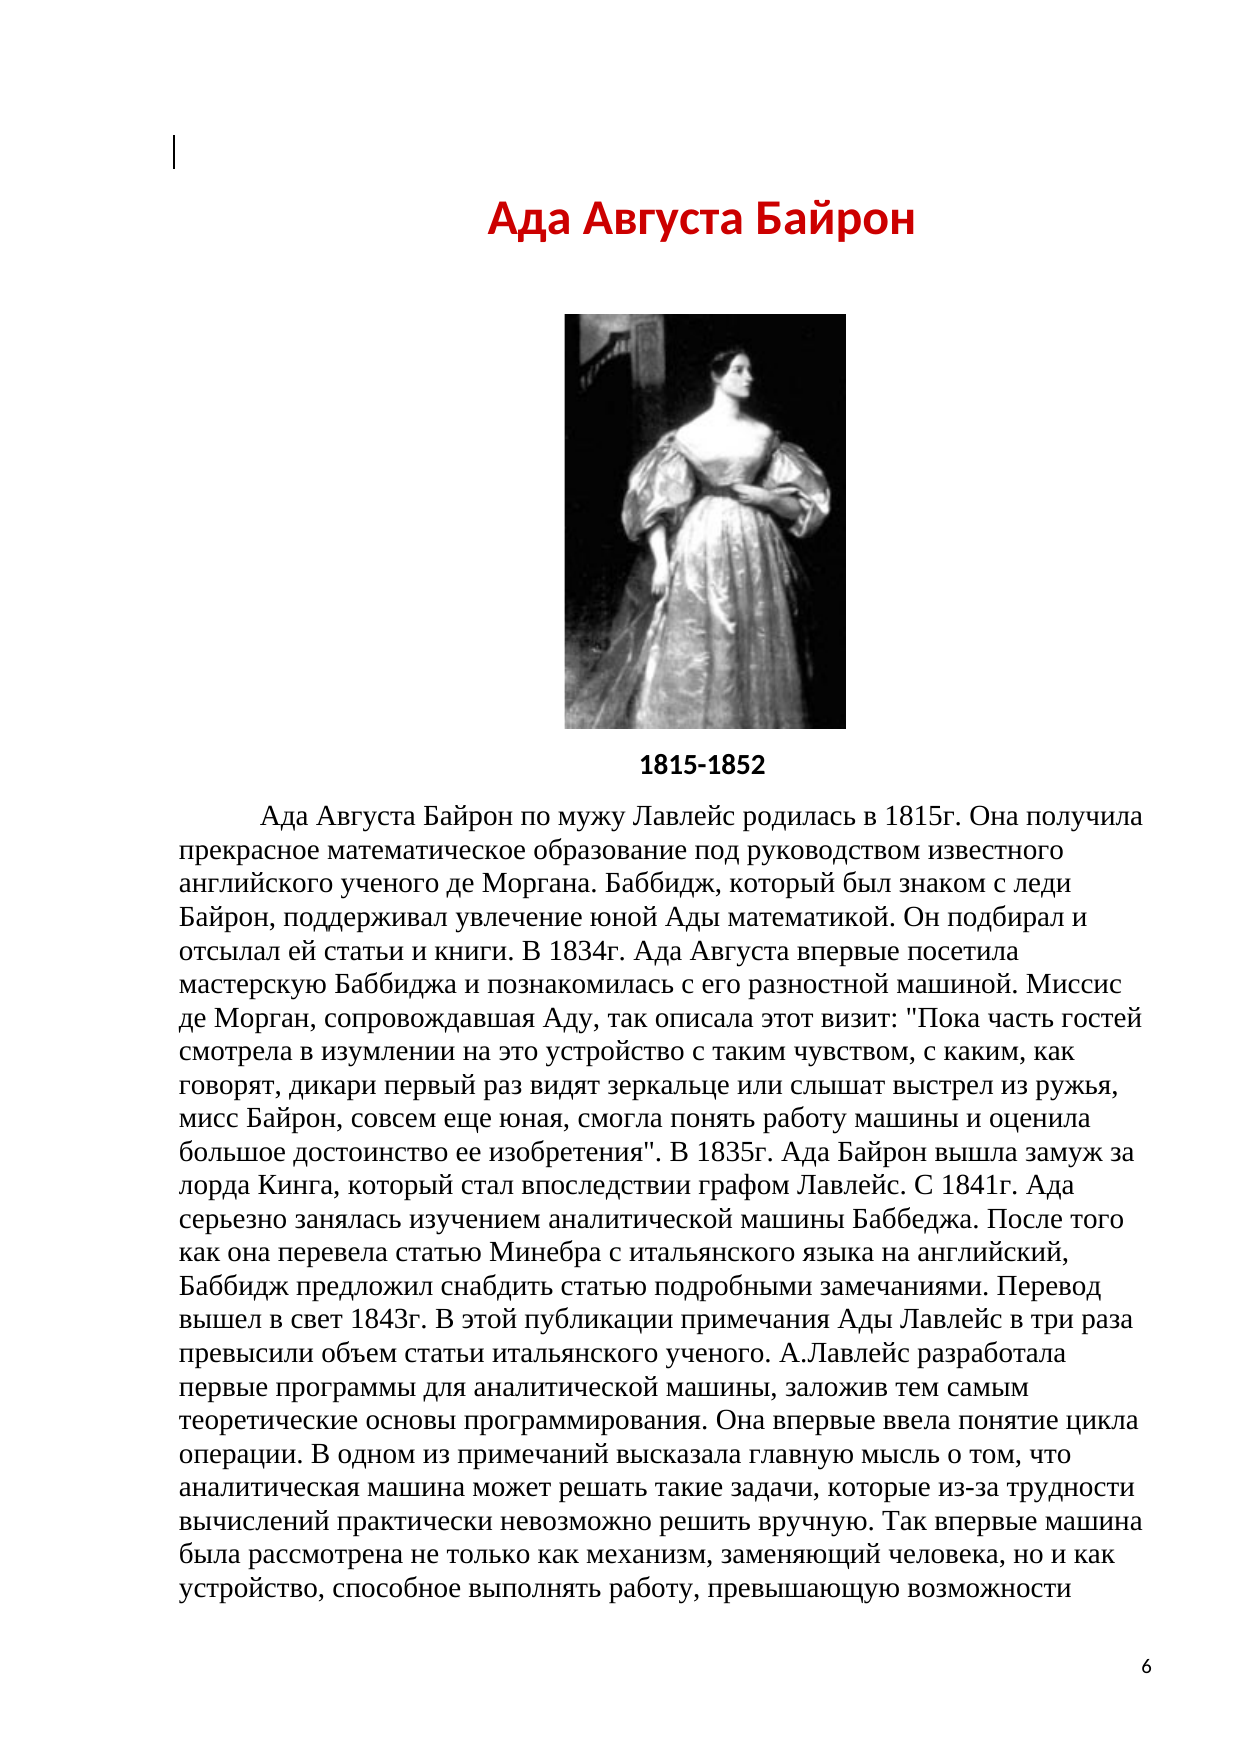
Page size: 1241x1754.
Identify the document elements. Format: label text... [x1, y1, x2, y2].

list 1815-1852 [179, 746, 1152, 781]
subtitle Ада Августа Байрон [179, 186, 1152, 247]
list Ада Августа Байрон по мужу Лавлейс родилась в 1815г. Она получила прекрасное математическое образование под руководством известного английского ученого де Моргана. Баббидж, который был знаком с леди Байрон, поддерживал увлечение юной Ады математикой. Он подбирал и отсылал ей статьи и книги. В 1834г. Ада Августа впервые посетила мастерскую Баббиджа и познакомилась с его разностной машиной. Миссис де Морган, сопровождавшая Аду, так описала этот визит: "Пока часть гостей смотрела в изумлении на это устройство с таким чувством, с каким, как говорят, дикари первый раз видят зеркальце или слышат выстрел из ружья, мисс Байрон, совсем еще юная, смогла понять работу машины и оценила большое достоинство ее изобретения". В 1835г. Ада Байрон вышла замуж за лорда Кинга, который стал впоследствии графом Лавлейс. С 1841г. Ада серьезно занялась изучением аналитической машины Баббеджа. После того как она перевела статью Минебра с итальянского языка на английский, Баббидж предложил снабдить статью подробными замечаниями. Перевод вышел в свет 1843г. В этой публикации примечания Ады Лавлейс в три раза превысили объем статьи итальянского ученого. А.Лавлейс разработала первые программы для аналитической машины, заложив тем самым теоретические основы программирования. Она впервые ввела понятие цикла операции. В одном из примечаний высказала главную мысль о том, что аналитическая машина может решать такие задачи, которые из-за трудности вычислений практически невозможно решить вручную. Так впервые машина была рассмотрена не только как механизм, заменяющий человека, но и как устройство, способное выполнять работу, превышающую возможности [179, 798, 1152, 1603]
picture [564, 314, 846, 729]
